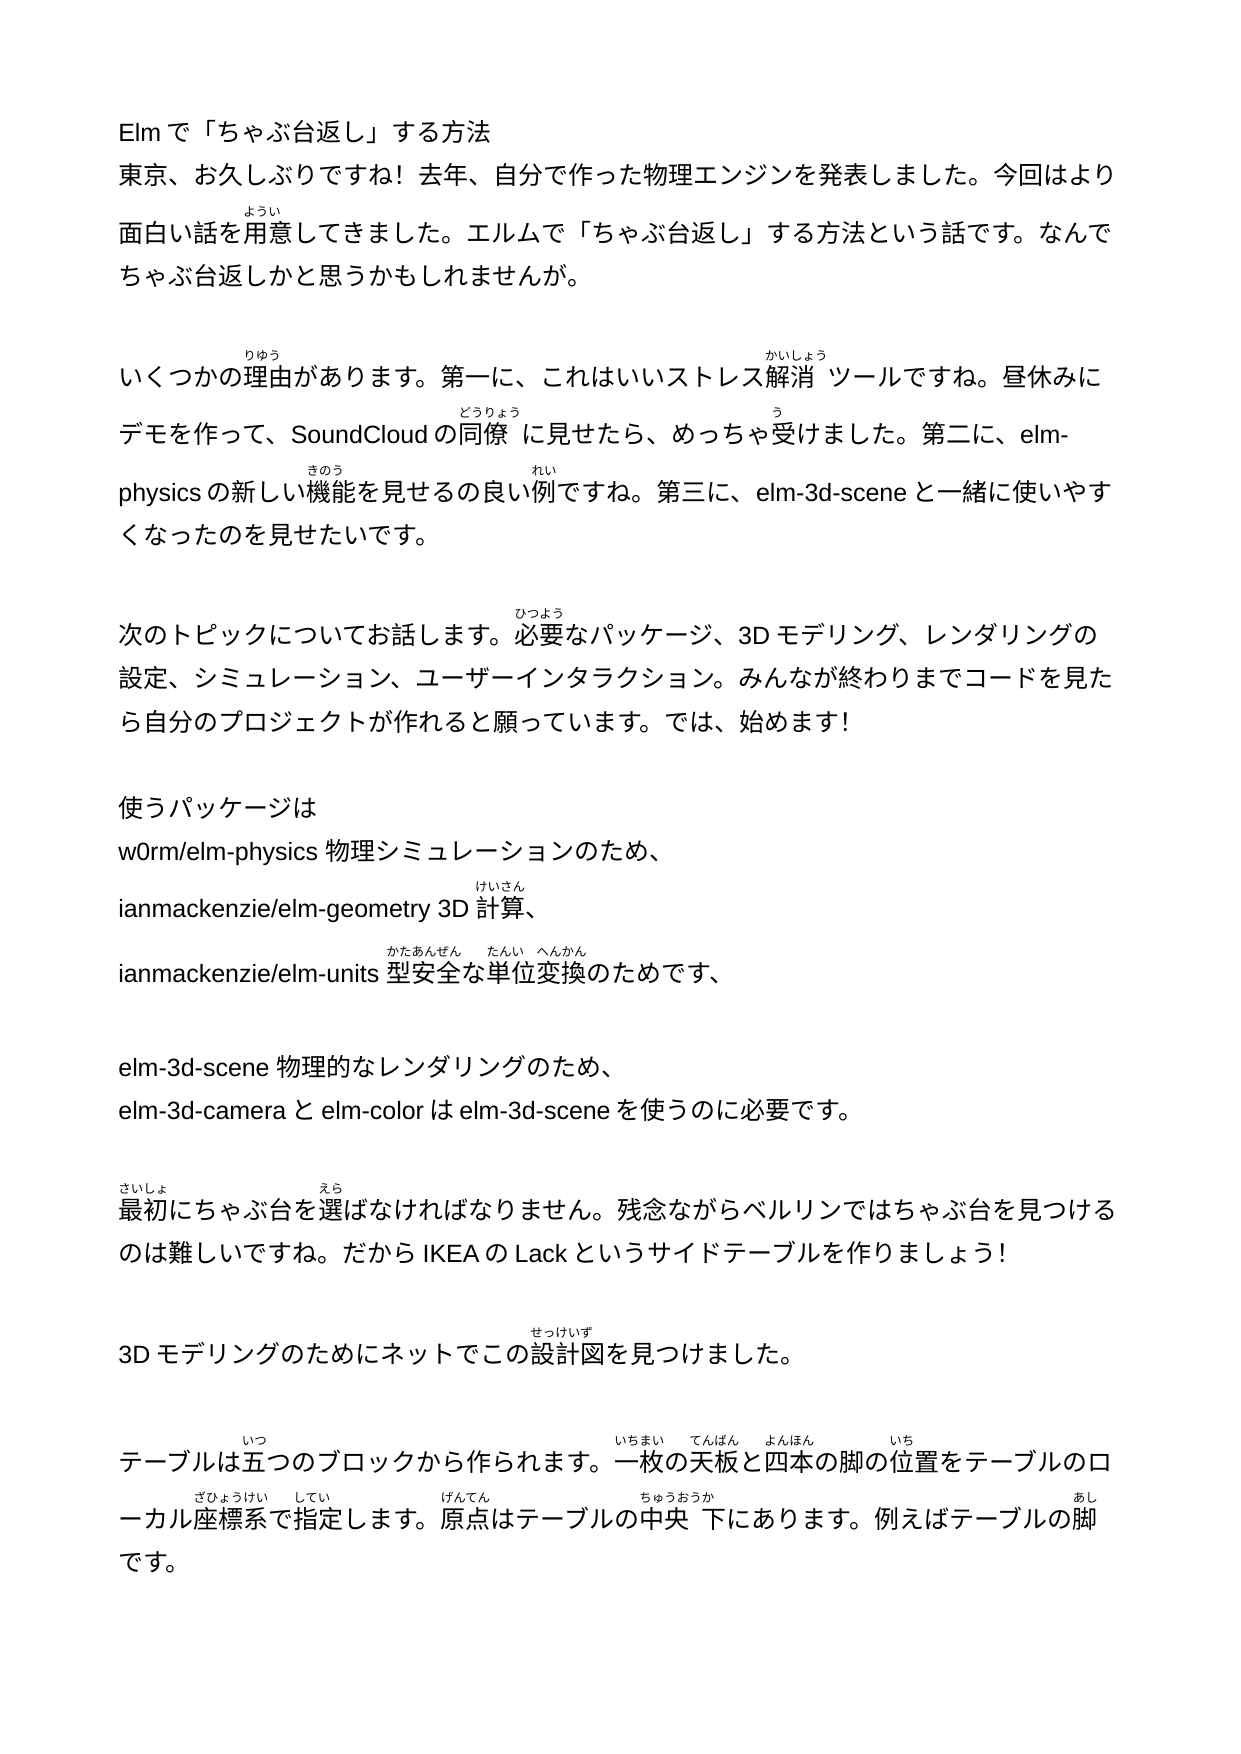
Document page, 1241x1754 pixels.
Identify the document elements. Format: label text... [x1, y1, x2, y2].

text elm-3d-scene 物理的なレンダリングのため、 [118, 1052, 1122, 1081]
text w0rm/elm-physics 物理シミュレーションのため、 [118, 837, 1122, 866]
text Elmで「ちゃぶ台返し」する方法 [118, 118, 1122, 147]
text 最初さいしょにちゃぶ台を選えらばなければなりません。残念ながらベルリンではちゃぶ台を見つけるのは難しいですね。だからIKEAのLackというサイドテーブルを作りましょう！ [118, 1182, 1122, 1268]
text 東京、お久しぶりですね！去年、自分で作った物理エンジンを発表しました。今回はより面白い話を用意よういしてきました。エルムで「ちゃぶ台返し」する方法という話です。なんでちゃぶ台返しかと思うかもしれませんが。 [118, 161, 1122, 291]
text 次のトピックについてお話します。必要ひつようなパッケージ、3Dモデリング、レンダリングの設定、シミュレーション、ユーザーインタラクション。みんなが終わりまでコードを見たら自分のプロジェクトが作れると願っています。では、始めます！ [118, 607, 1122, 736]
text いくつかの理由りゆうがあります。第一に、これはいいストレス解かい消しょうツールですね。昼休みにデモを作って、SoundCloudの同僚どうりょうに見せたら、めっちゃ受うけました。第二に、elm-physicsの新しい機能きのうを見せるの良い例れいですね。第三に、elm-3d-sceneと一緒に使いやすくなったのを見せたいです。 [118, 348, 1122, 549]
text 3Dモデリングのためにネットでこの設計せっけい図ずを見つけました。 [118, 1326, 1122, 1369]
text elm-3d-cameraとelm-colorはelm-3d-sceneを使うのに必要です。 [118, 1096, 1122, 1124]
text テーブルは五いつつのブロックから作られます。一枚いちまいの天てん板ばんと四よん本ほんの脚の位置いちをテーブルのローカル座標ざひょう系けいで指定していします。原点げんてんはテーブルの中央ちゅうおう下かにあります。例えばテーブルの脚あしです。 [118, 1433, 1122, 1577]
text ianmackenzie/elm-geometry 3D計算けいさん、 [118, 880, 1122, 923]
text ianmackenzie/elm-units 型かた安全あんぜんな単たん位い変へん換かんのためです、 [118, 945, 1122, 988]
text 使うパッケージは [118, 794, 1122, 822]
